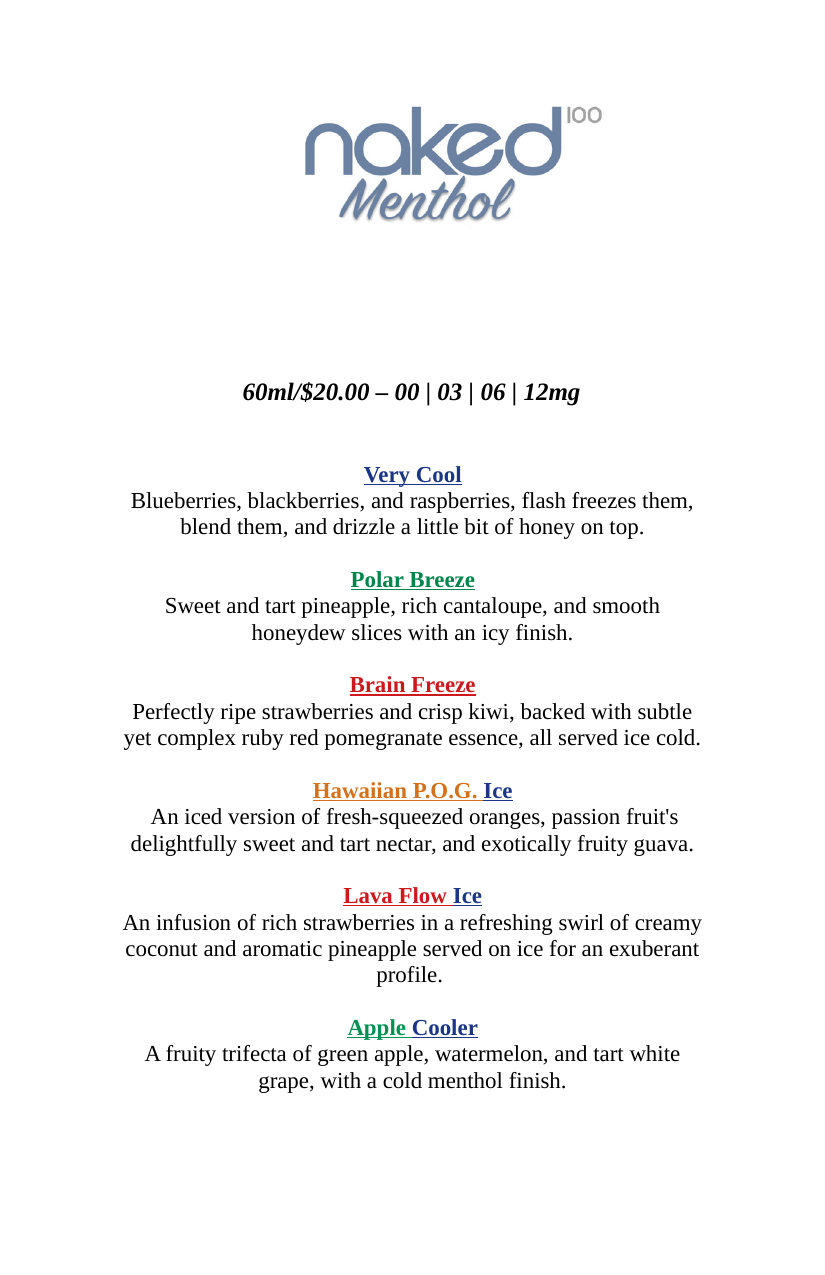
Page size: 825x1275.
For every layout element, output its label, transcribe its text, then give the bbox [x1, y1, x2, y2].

text Hawaiian P.O.G. Ice [118, 777, 707, 803]
text A fruity trifecta of green apple, watermelon, and tart white grape, with a cold menthol finish. [118, 1041, 707, 1093]
text Apple Cooler [118, 1014, 707, 1041]
text Sweet and tart pineapple, rich cantaloupe, and smooth honeydew slices with an icy finish. [118, 592, 707, 645]
text Very Cool [118, 461, 707, 487]
text Polar Breeze [118, 566, 707, 592]
text Lava Flow Ice [118, 882, 707, 909]
text An iced version of fresh-squeezed oranges, passion fruit's delightfully sweet and tart nectar, and exotically fruity guava. [118, 803, 707, 856]
picture [237, 0, 621, 359]
text Brain Freeze [118, 645, 707, 698]
text 60ml/$20.00 – 00 | 03 | 06 | 12mg [118, 377, 707, 406]
text Perfectly ripe strawberries and crisp kiwi, backed with subtle yet complex ruby red pomegranate essence, all served ice cold. [118, 698, 707, 751]
text An infusion of rich strawberries in a refreshing swirl of creamy coconut and aromatic pineapple served on ice for an exuberant profile. [118, 909, 707, 988]
text Blueberries, blackberries, and raspberries, flash freezes them, blend them, and drizzle a little bit of honey on top. [118, 487, 707, 540]
